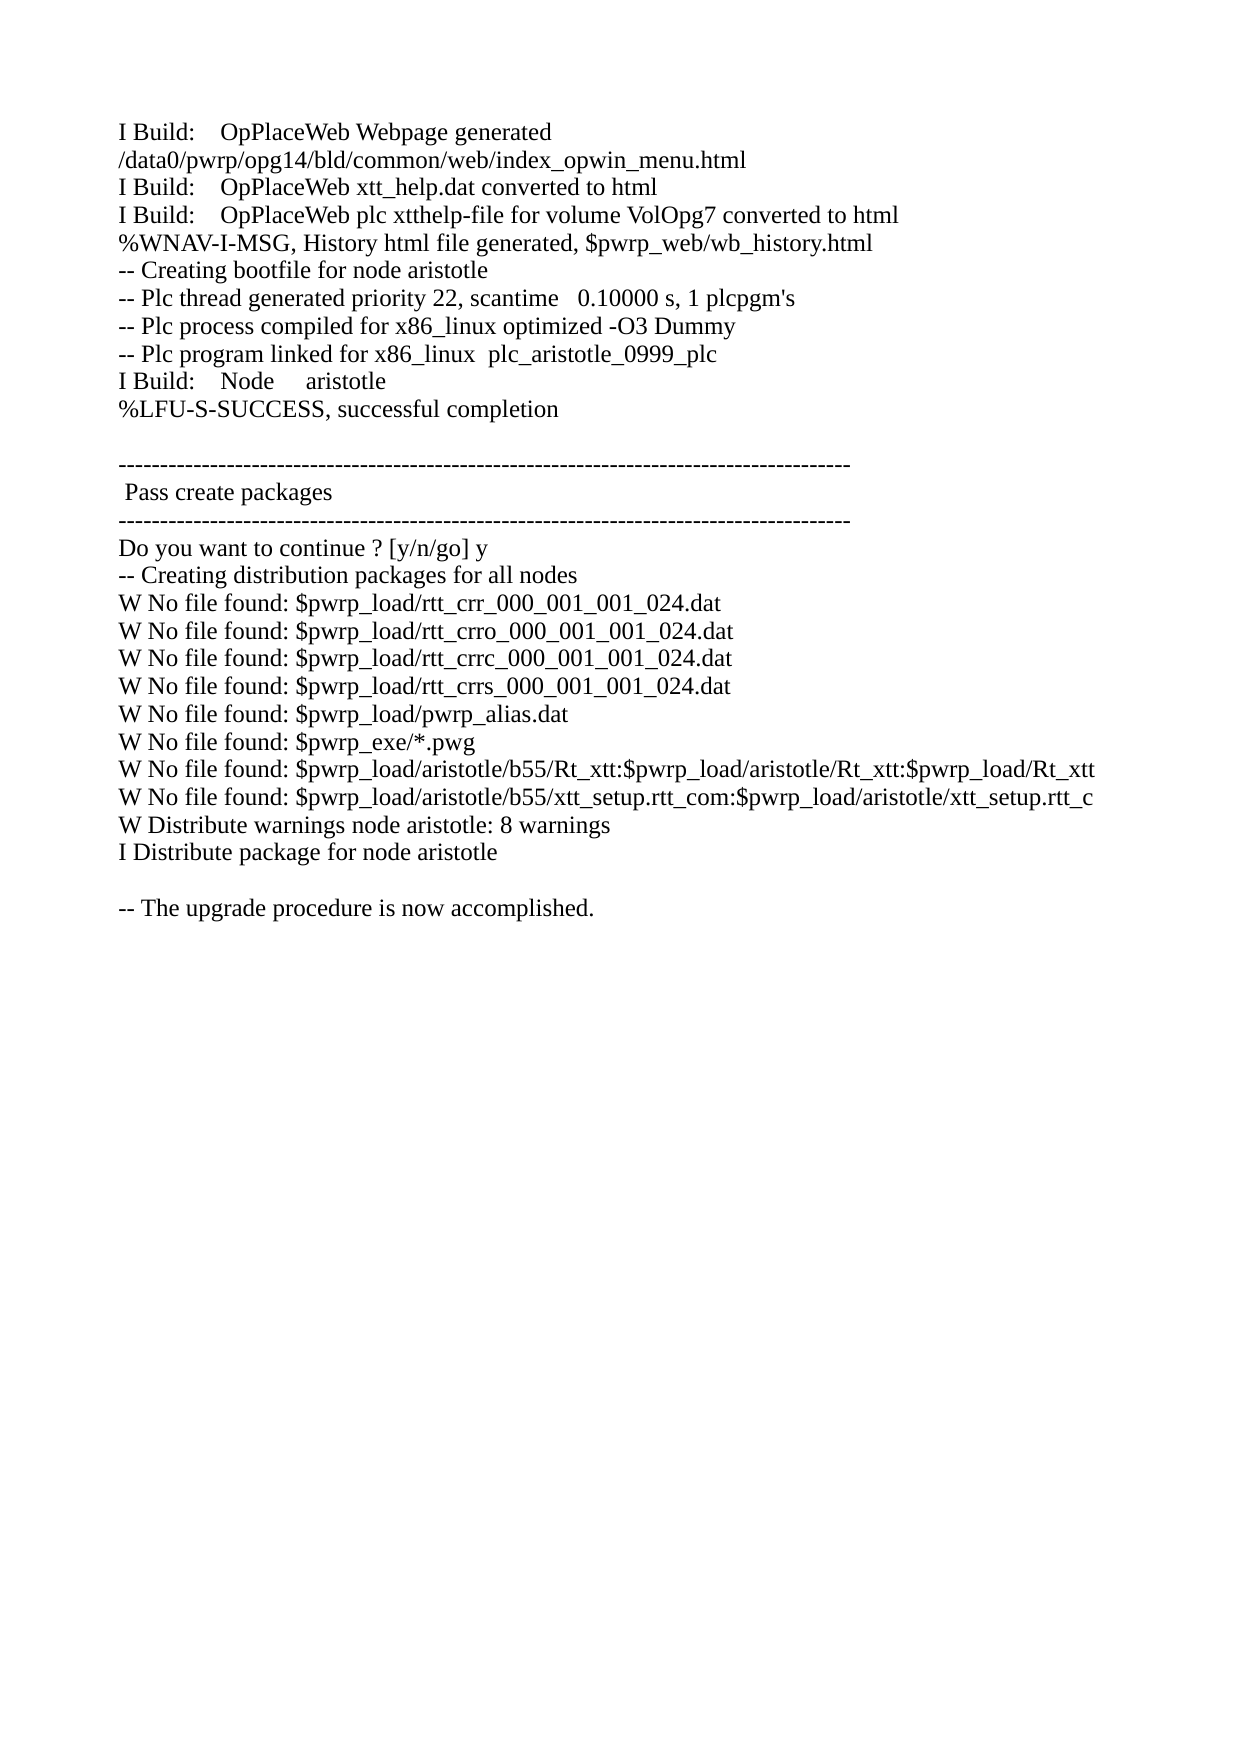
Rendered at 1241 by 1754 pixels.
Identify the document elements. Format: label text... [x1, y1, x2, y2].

text W No file found: $pwrp_load/aristotle/b55/Rt_xtt:$pwrp_load/aristotle/Rt_xtt:$pwrp_load/Rt_xtt [118, 755, 1122, 783]
text %WNAV-I-MSG, History html file generated, $pwrp_web/wb_history.html [118, 229, 1122, 257]
text W No file found: $pwrp_load/rtt_crrs_000_001_001_024.dat [118, 672, 1122, 700]
text W No file found: $pwrp_load/rtt_crr_000_001_001_024.dat [118, 589, 1122, 617]
text W No file found: $pwrp_load/rtt_crrc_000_001_001_024.dat [118, 644, 1122, 672]
text I Distribute package for node aristotle [118, 838, 1122, 866]
text Do you want to continue ? [y/n/go] y [118, 534, 1122, 561]
text I Build: OpPlaceWeb plc xtthelp-file for volume VolOpg7 converted to html [118, 201, 1122, 229]
text -- The upgrade procedure is now accomplished. [118, 894, 1122, 922]
text -- Plc thread generated priority 22, scantime 0.10000 s, 1 plcpgm's [118, 284, 1122, 312]
text I Build: OpPlaceWeb xtt_help.dat converted to html [118, 173, 1122, 201]
text W No file found: $pwrp_load/rtt_crro_000_001_001_024.dat [118, 617, 1122, 644]
text ---------------------------------------------------------------------------------------- [118, 506, 1122, 534]
text ---------------------------------------------------------------------------------------- [118, 451, 1122, 478]
text %LFU-S-SUCCESS, successful completion [118, 395, 1122, 423]
text -- Plc program linked for x86_linux plc_aristotle_0999_plc [118, 340, 1122, 367]
text W No file found: $pwrp_exe/*.pwg [118, 728, 1122, 755]
text W Distribute warnings node aristotle: 8 warnings [118, 811, 1122, 838]
text W No file found: $pwrp_load/pwrp_alias.dat [118, 700, 1122, 728]
text W No file found: $pwrp_load/aristotle/b55/xtt_setup.rtt_com:$pwrp_load/aristotle/xtt_setup.rtt_c [118, 783, 1122, 811]
text -- Creating bootfile for node aristotle [118, 257, 1122, 284]
text -- Plc process compiled for x86_linux optimized -O3 Dummy [118, 312, 1122, 340]
text -- Creating distribution packages for all nodes [118, 561, 1122, 589]
text I Build: OpPlaceWeb Webpage generated /data0/pwrp/opg14/bld/common/web/index_opwin_menu.html [118, 118, 1122, 173]
text I Build: Node aristotle [118, 367, 1122, 395]
text Pass create packages [118, 478, 1122, 506]
